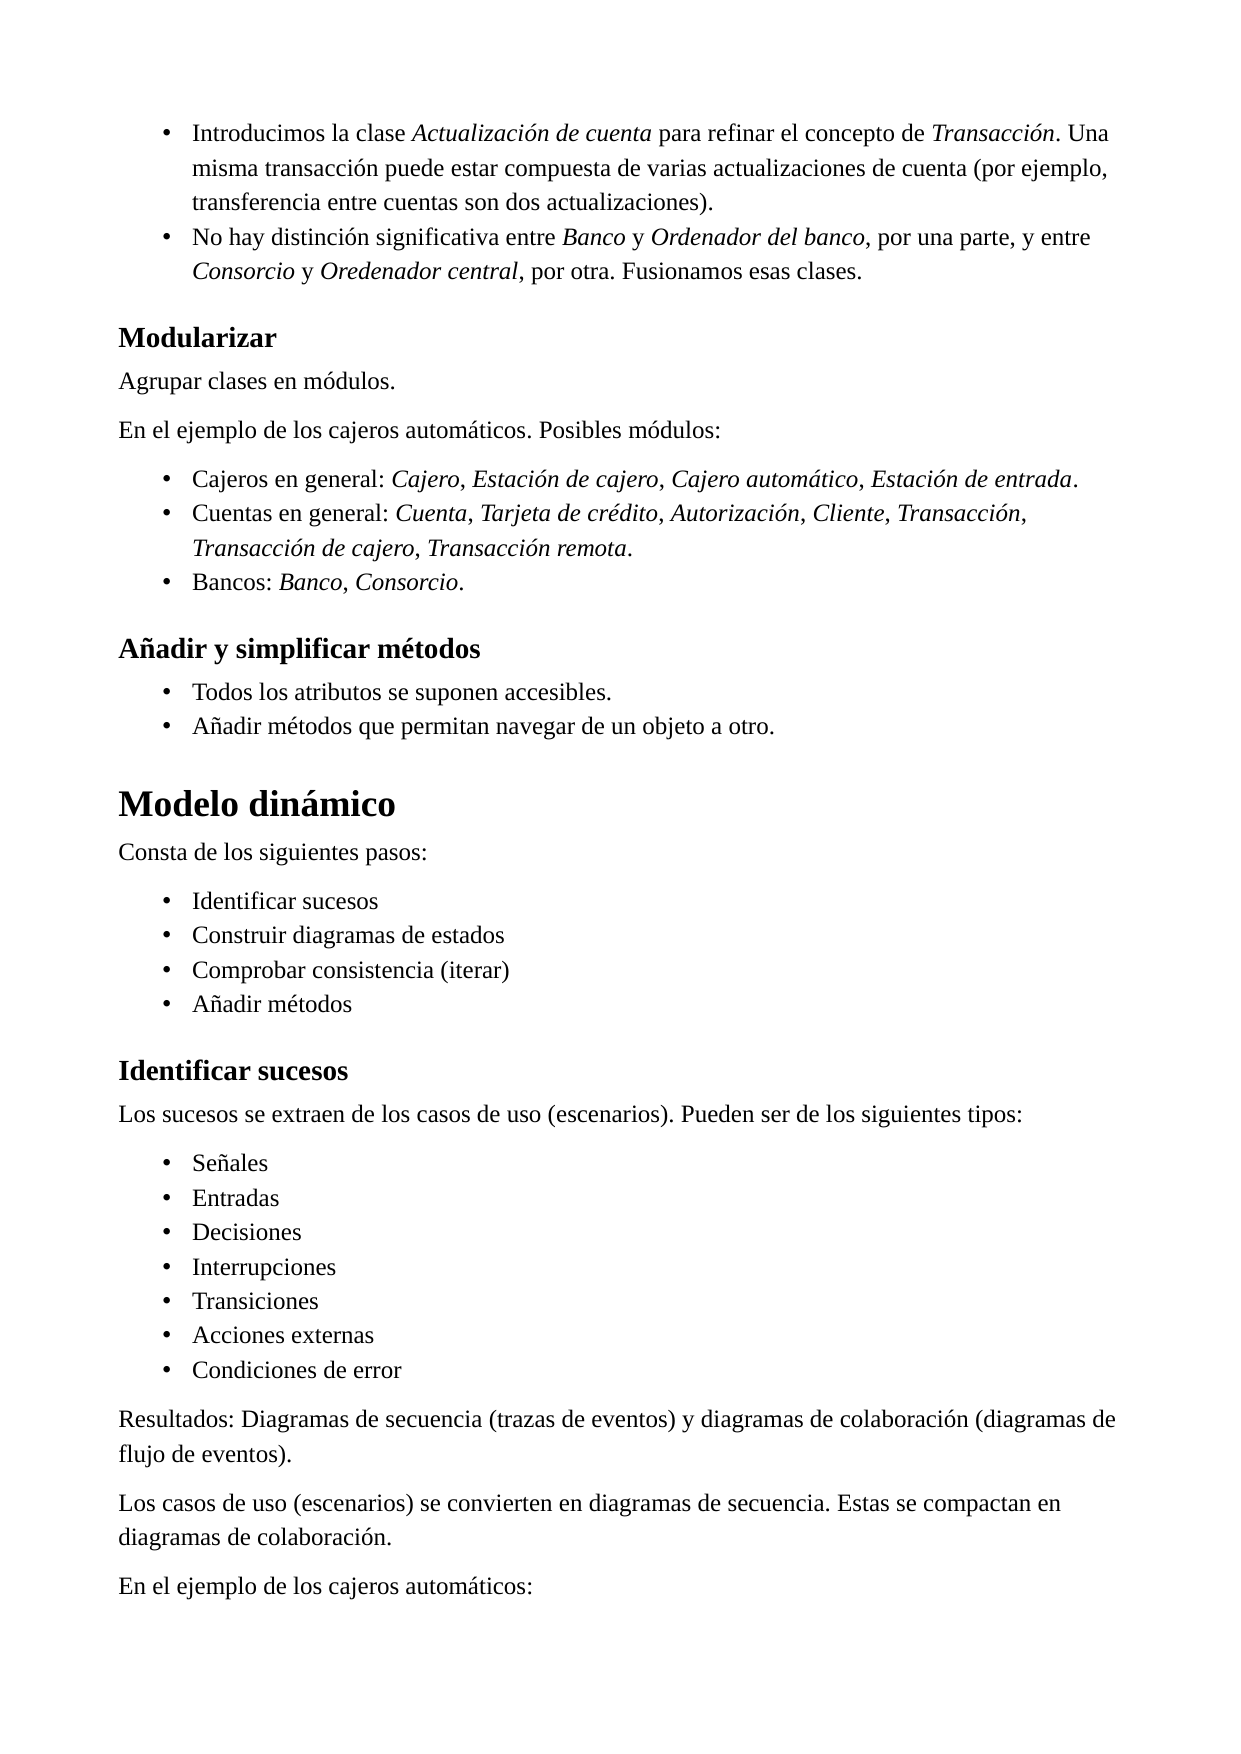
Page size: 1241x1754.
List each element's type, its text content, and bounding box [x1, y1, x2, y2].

subtitle Identificar sucesos [118, 1053, 1122, 1087]
list Añadir métodos que permitan navegar de un objeto a otro. [162, 711, 1122, 740]
list Cajeros en general: Cajero, Estación de cajero, Cajero automático, Estación de entrada. [162, 464, 1122, 493]
list Condiciones de error [162, 1355, 1122, 1384]
list Bancos: Banco, Consorcio. [162, 567, 1122, 596]
list Transiciones [162, 1286, 1122, 1315]
subtitle Modularizar [118, 320, 1122, 353]
list Señales [162, 1148, 1122, 1177]
text Consta de los siguientes pasos: [118, 837, 1122, 866]
list Decisiones [162, 1217, 1122, 1246]
subtitle Modelo dinámico [118, 781, 1122, 824]
list Todos los atributos se suponen accesibles. [162, 677, 1122, 706]
list Acciones externas [162, 1321, 1122, 1349]
text Los sucesos se extraen de los casos de uso (escenarios). Pueden ser de los siguientes tipos: [118, 1099, 1122, 1128]
list Entradas [162, 1183, 1122, 1211]
list Añadir métodos [162, 989, 1122, 1018]
text Agrupar clases en módulos. [118, 366, 1122, 394]
list Interrupciones [162, 1252, 1122, 1280]
text En el ejemplo de los cajeros automáticos: [118, 1571, 1122, 1600]
subtitle Añadir y simplificar métodos [118, 631, 1122, 664]
list No hay distinción significativa entre Banco y Ordenador del banco, por una parte, y entre Consorcio y Oredenador central, por otra. Fusionamos esas clases. [162, 222, 1122, 285]
list Identificar sucesos [162, 886, 1122, 915]
list Cuentas en general: Cuenta, Tarjeta de crédito, Autorización, Cliente, Transacción, Transacción de cajero, Transacción remota. [162, 498, 1122, 562]
text Resultados: Diagramas de secuencia (trazas de eventos) y diagramas de colaboración (diagramas de flujo de eventos). [118, 1404, 1122, 1467]
list Introducimos la clase Actualización de cuenta para refinar el concepto de Transacción. Una misma transacción puede estar compuesta de varias actualizaciones de cuenta (por ejemplo, transferencia entre cuentas son dos actualizaciones). [162, 118, 1122, 216]
list Construir diagramas de estados [162, 921, 1122, 949]
text Los casos de uso (escenarios) se convierten en diagramas de secuencia. Estas se compactan en diagramas de colaboración. [118, 1488, 1122, 1551]
list Comprobar consistencia (iterar) [162, 955, 1122, 984]
text En el ejemplo de los cajeros automáticos. Posibles módulos: [118, 415, 1122, 443]
